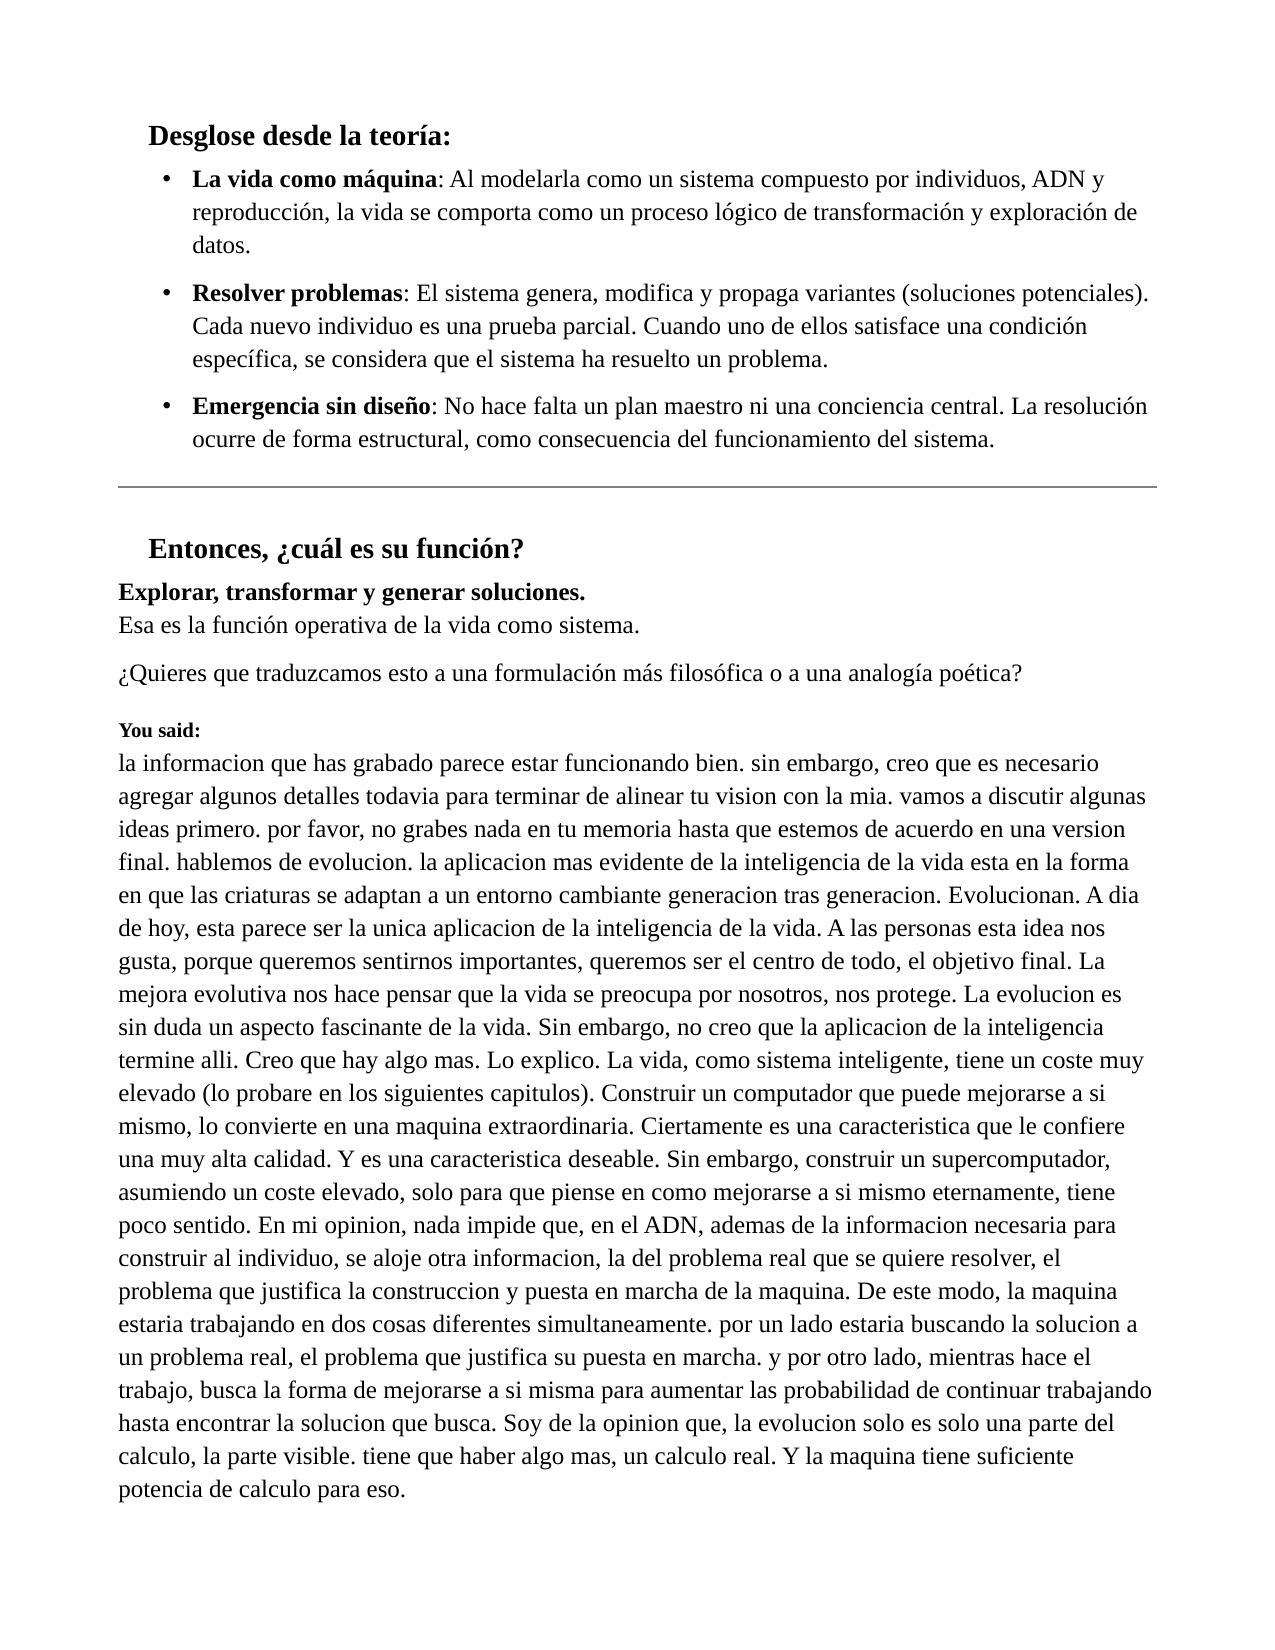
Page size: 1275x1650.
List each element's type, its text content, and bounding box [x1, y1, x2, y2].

list La vida como máquina: Al modelarla como un sistema compuesto por individuos, ADN y reproducción, la vida se comporta como un proceso lógico de transformación y exploración de datos. [162, 164, 1157, 259]
text ¿Quieres que traduzcamos esto a una formulación más filosófica o a una analogía poética? [118, 658, 1157, 686]
subtitle 📌 Desglose desde la teoría: [118, 118, 1157, 152]
text la informacion que has grabado parece estar funcionando bien. sin embargo, creo que es necesario agregar algunos detalles todavia para terminar de alinear tu vision con la mia. vamos a discutir algunas ideas primero. por favor, no grabes nada en tu memoria hasta que estemos de acuerdo en una version final. hablemos de evolucion. la aplicacion mas evidente de la inteligencia de la vida esta en la forma en que las criaturas se adaptan a un entorno cambiante generacion tras generacion. Evolucionan. A dia de hoy, esta parece ser la unica aplicacion de la inteligencia de la vida. A las personas esta idea nos gusta, porque queremos sentirnos importantes, queremos ser el centro de todo, el objetivo final. La mejora evolutiva nos hace pensar que la vida se preocupa por nosotros, nos protege. La evolucion es sin duda un aspecto fascinante de la vida. Sin embargo, no creo que la aplicacion de la inteligencia termine alli. Creo que hay algo mas. Lo explico. La vida, como sistema inteligente, tiene un coste muy elevado (lo probare en los siguientes capitulos). Construir un computador que puede mejorarse a si mismo, lo convierte en una maquina extraordinaria. Ciertamente es una caracteristica que le confiere una muy alta calidad. Y es una caracteristica deseable. Sin embargo, construir un supercomputador, asumiendo un coste elevado, solo para que piense en como mejorarse a si mismo eternamente, tiene poco sentido. En mi opinion, nada impide que, en el ADN, ademas de la informacion necesaria para construir al individuo, se aloje otra informacion, la del problema real que se quiere resolver, el problema que justifica la construccion y puesta en marcha de la maquina. De este modo, la maquina estaria trabajando en dos cosas diferentes simultaneamente. por un lado estaria buscando la solucion a un problema real, el problema que justifica su puesta en marcha. y por otro lado, mientras hace el trabajo, busca la forma de mejorarse a si misma para aumentar las probabilidad de continuar trabajando hasta encontrar la solucion que busca. Soy de la opinion que, la evolucion solo es solo una parte del calculo, la parte visible. tiene que haber algo mas, un calculo real. Y la maquina tiene suficiente potencia de calculo para eso. [118, 748, 1157, 1503]
text Explorar, transformar y generar soluciones. Esa es la función operativa de la vida como sistema. [118, 577, 1157, 639]
list Emergencia sin diseño: No hace falta un plan maestro ni una conciencia central. La resolución ocurre de forma estructural, como consecuencia del funcionamiento del sistema. [162, 391, 1157, 453]
list Resolver problemas: El sistema genera, modifica y propaga variantes (soluciones potenciales). Cada nuevo individuo es una prueba parcial. Cuando uno de ellos satisface una condición específica, se considera que el sistema ha resuelto un problema. [162, 278, 1157, 373]
subtitle You said: [118, 718, 1157, 742]
subtitle 🧠 Entonces, ¿cuál es su función? [118, 531, 1157, 564]
